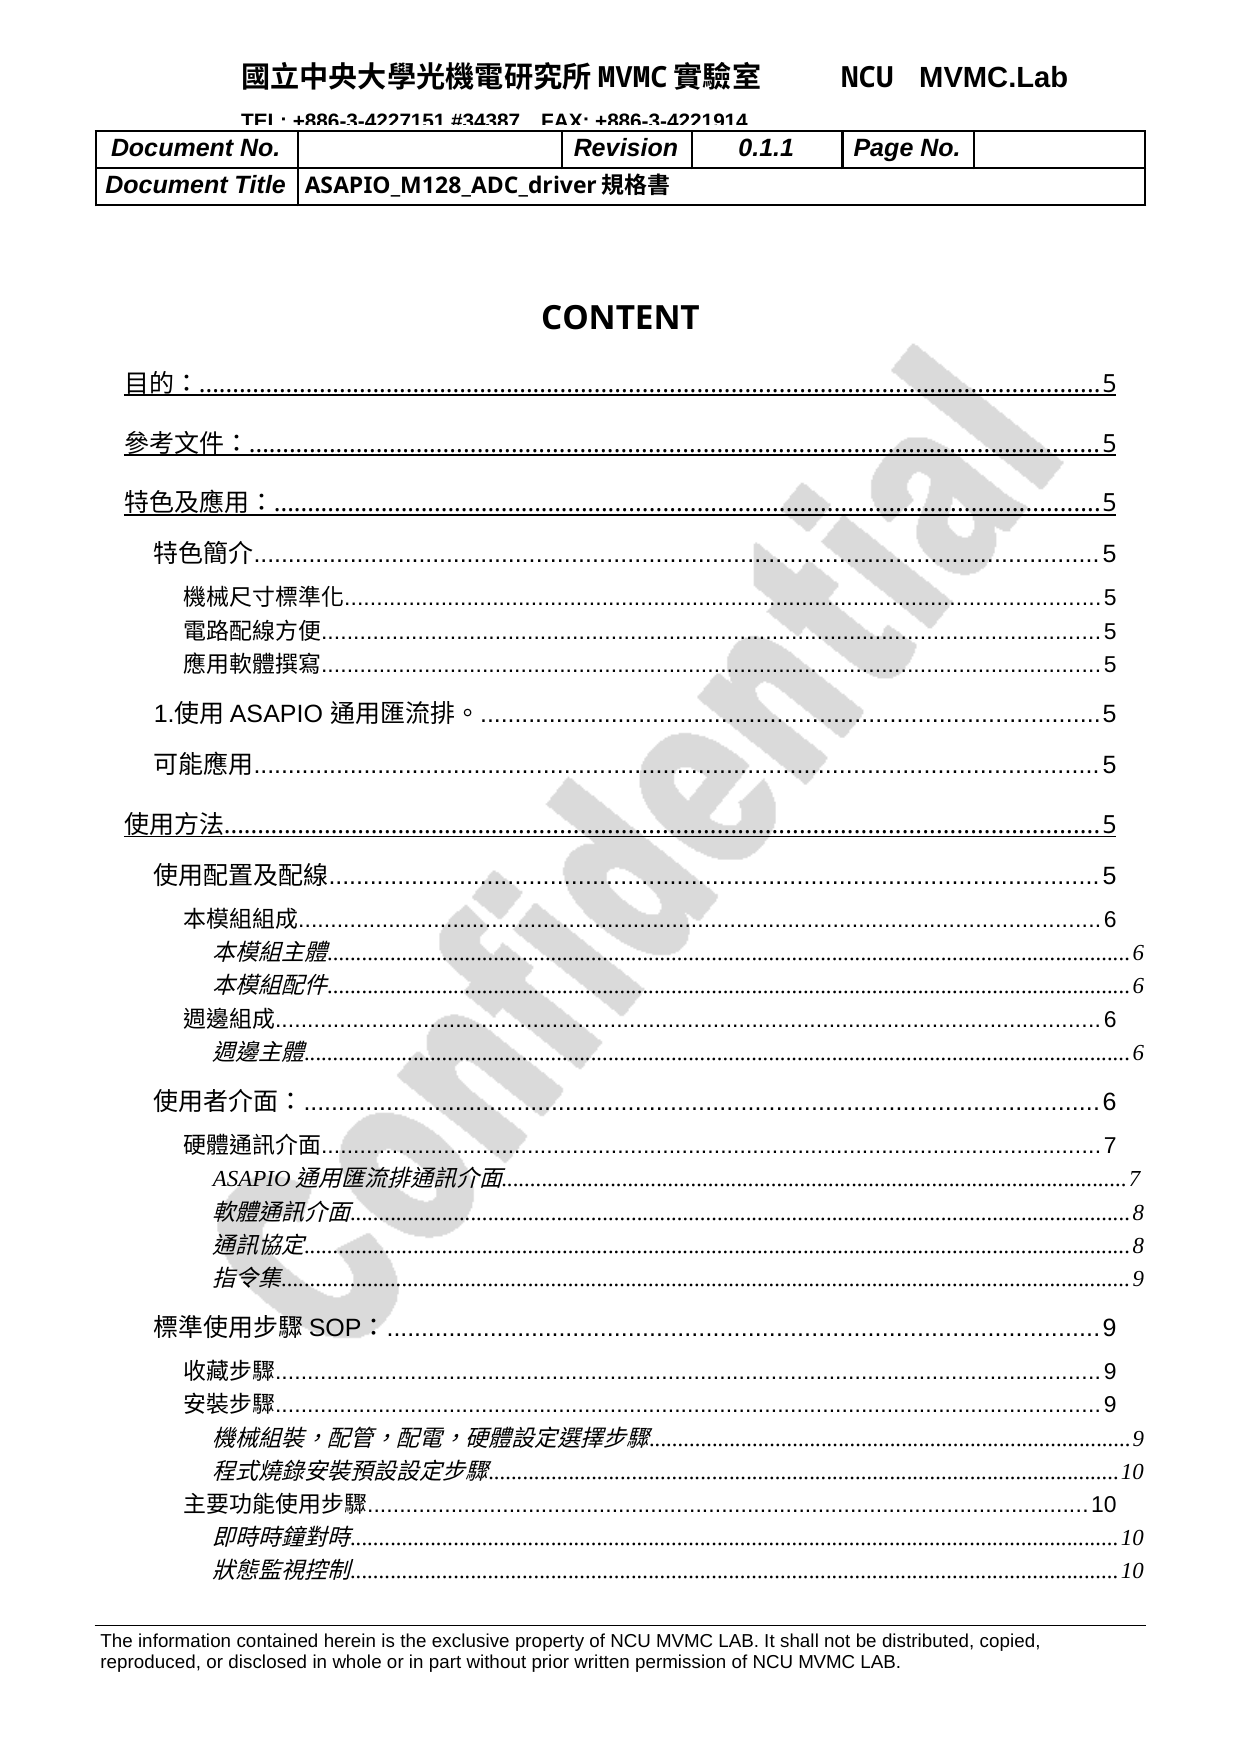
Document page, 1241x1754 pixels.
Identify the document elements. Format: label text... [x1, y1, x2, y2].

text 本模組配件 6 [213, 967, 1146, 1000]
picture [94, 1626, 1146, 1684]
text 收藏步驟 9 [183, 1353, 1116, 1386]
picture [94, 131, 1146, 294]
text 安裝步驟 9 [183, 1386, 1116, 1419]
picture [299, 169, 1144, 204]
text 機械組裝，配管，配電，硬體設定選擇步驟 9 [213, 1419, 1146, 1452]
text 可能應用 5 [153, 744, 1116, 781]
text [124, 837, 1116, 841]
text 應用軟體撰寫 5 [183, 646, 1116, 679]
text 標準使用步驟SOP： 9 [153, 1308, 1116, 1344]
text 本模組主體 6 [213, 934, 1146, 967]
text 程式燒錄安裝預設設定步驟 10 [213, 1452, 1146, 1486]
text 使用方法 5 [124, 804, 1116, 836]
text 週邊組成 6 [183, 1000, 1116, 1033]
subtitle CONTENT [94, 294, 1146, 339]
text 狀態監視控制 10 [213, 1552, 1146, 1585]
text 主要功能使用步驟 10 [183, 1486, 1116, 1519]
picture [94, 339, 1146, 1625]
picture [693, 132, 841, 167]
picture [97, 132, 297, 167]
text 特色及應用： 5 [124, 483, 1116, 514]
text 參考文件： 5 [124, 423, 1116, 454]
text 目的： 5 [124, 363, 1116, 394]
text 使用配置及配線 5 [153, 856, 1116, 892]
picture [1116, 1000, 1146, 1033]
picture [94, 47, 1146, 130]
text 1.使用ASAPIO 通用匯流排。 5 [153, 693, 1116, 730]
text 電路配線方便 5 [183, 612, 1116, 646]
picture [97, 169, 297, 204]
text 即時時鐘對時 10 [213, 1519, 1146, 1552]
text 指令集 9 [213, 1259, 1146, 1293]
text 硬體通訊介面 7 [183, 1127, 1116, 1160]
picture [1116, 1486, 1146, 1519]
picture [299, 132, 561, 167]
text 特色簡介 5 [153, 534, 1116, 570]
text 通訊協定 8 [213, 1226, 1146, 1259]
picture [563, 132, 691, 167]
text 本模組組成 6 [183, 901, 1116, 934]
text 使用者介面： 6 [153, 1082, 1116, 1118]
text ASAPIO通用匯流排通訊介面 7 [213, 1160, 1146, 1193]
picture [975, 132, 1144, 167]
text 軟體通訊介面 8 [213, 1193, 1146, 1226]
text 機械尺寸標準化 5 [183, 579, 1116, 612]
text 週邊主體 6 [213, 1033, 1146, 1067]
picture [844, 132, 973, 167]
